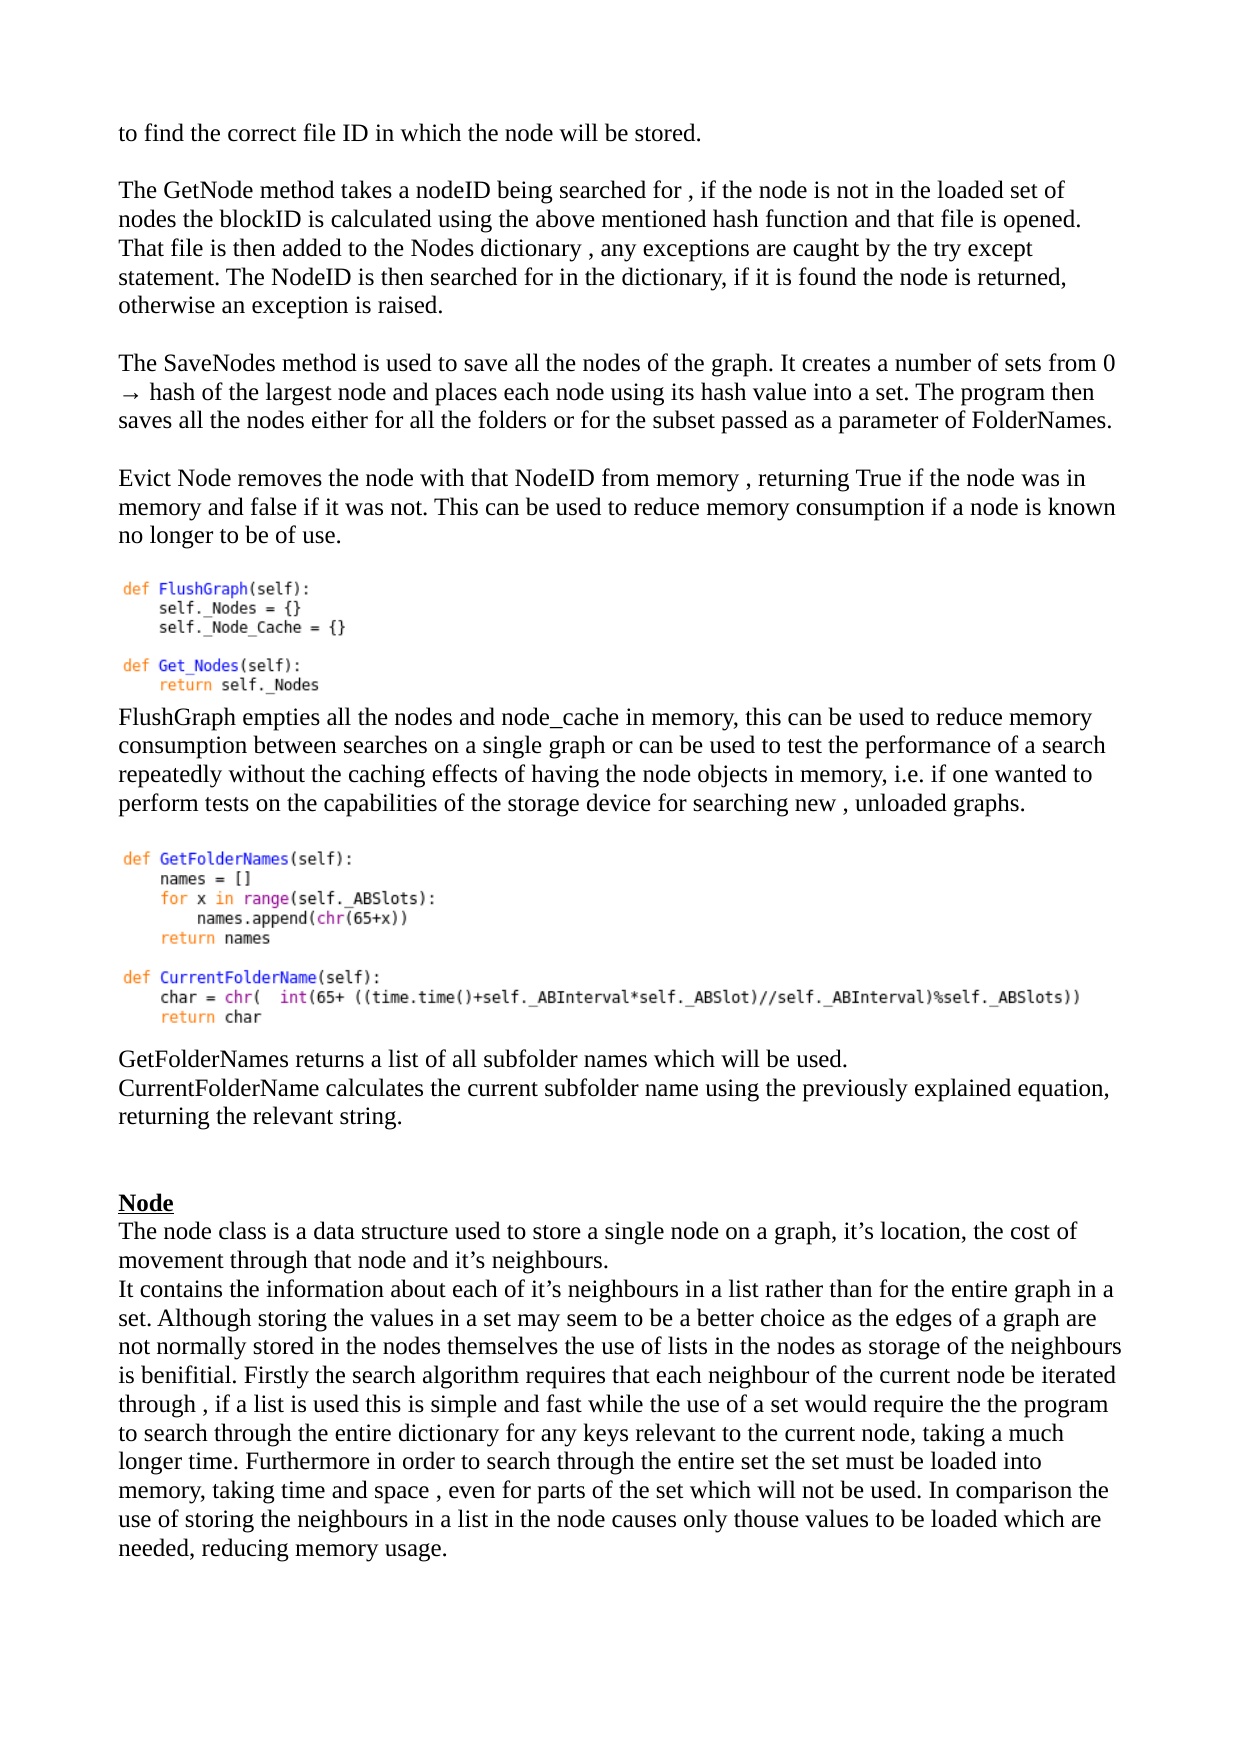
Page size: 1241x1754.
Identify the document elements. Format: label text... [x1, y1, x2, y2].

text GetFolderNames returns a list of all subfolder names which will be used. [118, 845, 1122, 1073]
text The SaveNodes method is used to save all the nodes of the graph. It creates a number of sets from 0 → hash of the largest node and places each node using its hash value into a set. The program then saves all the nodes either for all the folders or for the subset passed as a parameter of FolderNames. [118, 348, 1122, 434]
text CurrentFolderName calculates the current subfolder name using the previously explained equation, returning the relevant string. [118, 1073, 1122, 1130]
picture [118, 845, 1088, 1044]
text Node [118, 1188, 1122, 1216]
text It contains the information about each of it’s neighbours in a list rather than for the entire graph in a set. Although storing the values in a set may seem to be a better choice as the edges of a graph are not normally stored in the nodes themselves the use of lists in the nodes as storage of the neighbours is benifitial. Firstly the search algorithm requires that each neighbour of the current node be iterated through , if a list is used this is simple and fast while the use of a set would require the the program to search through the entire dictionary for any keys relevant to the current node, taking a much longer time. Furthermore in order to search through the entire set the set must be loaded into memory, taking time and space , even for parts of the set which will not be used. In comparison the use of storing the neighbours in a list in the node causes only thouse values to be loaded which are needed, reducing memory usage. [118, 1274, 1122, 1561]
text to find the correct file ID in which the node will be stored. [118, 118, 1122, 147]
text Evict Node removes the node with that NodeID from memory , returning True if the node was in memory and false if it was not. This can be used to reduce memory consumption if a node is known no longer to be of use. [118, 463, 1122, 549]
text FlushGraph empties all the nodes and node_cache in memory, this can be used to reduce memory consumption between searches on a single graph or can be used to test the performance of a search repeatedly without the caching effects of having the node objects in memory, i.e. if one wanted to perform tests on the capabilities of the storage device for searching new , unloaded graphs. [118, 578, 1122, 817]
text The node class is a data structure used to store a single node on a graph, it’s location, the cost of movement through that node and it’s neighbours. [118, 1216, 1122, 1274]
picture [118, 578, 350, 702]
text The GetNode method takes a nodeID being searched for , if the node is not in the loaded set of nodes the blockID is calculated using the above mentioned hash function and that file is opened. That file is then added to the Nodes dictionary , any exceptions are caught by the try except statement. The NodeID is then searched for in the dictionary, if it is found the node is returned, otherwise an exception is raised. [118, 176, 1122, 319]
